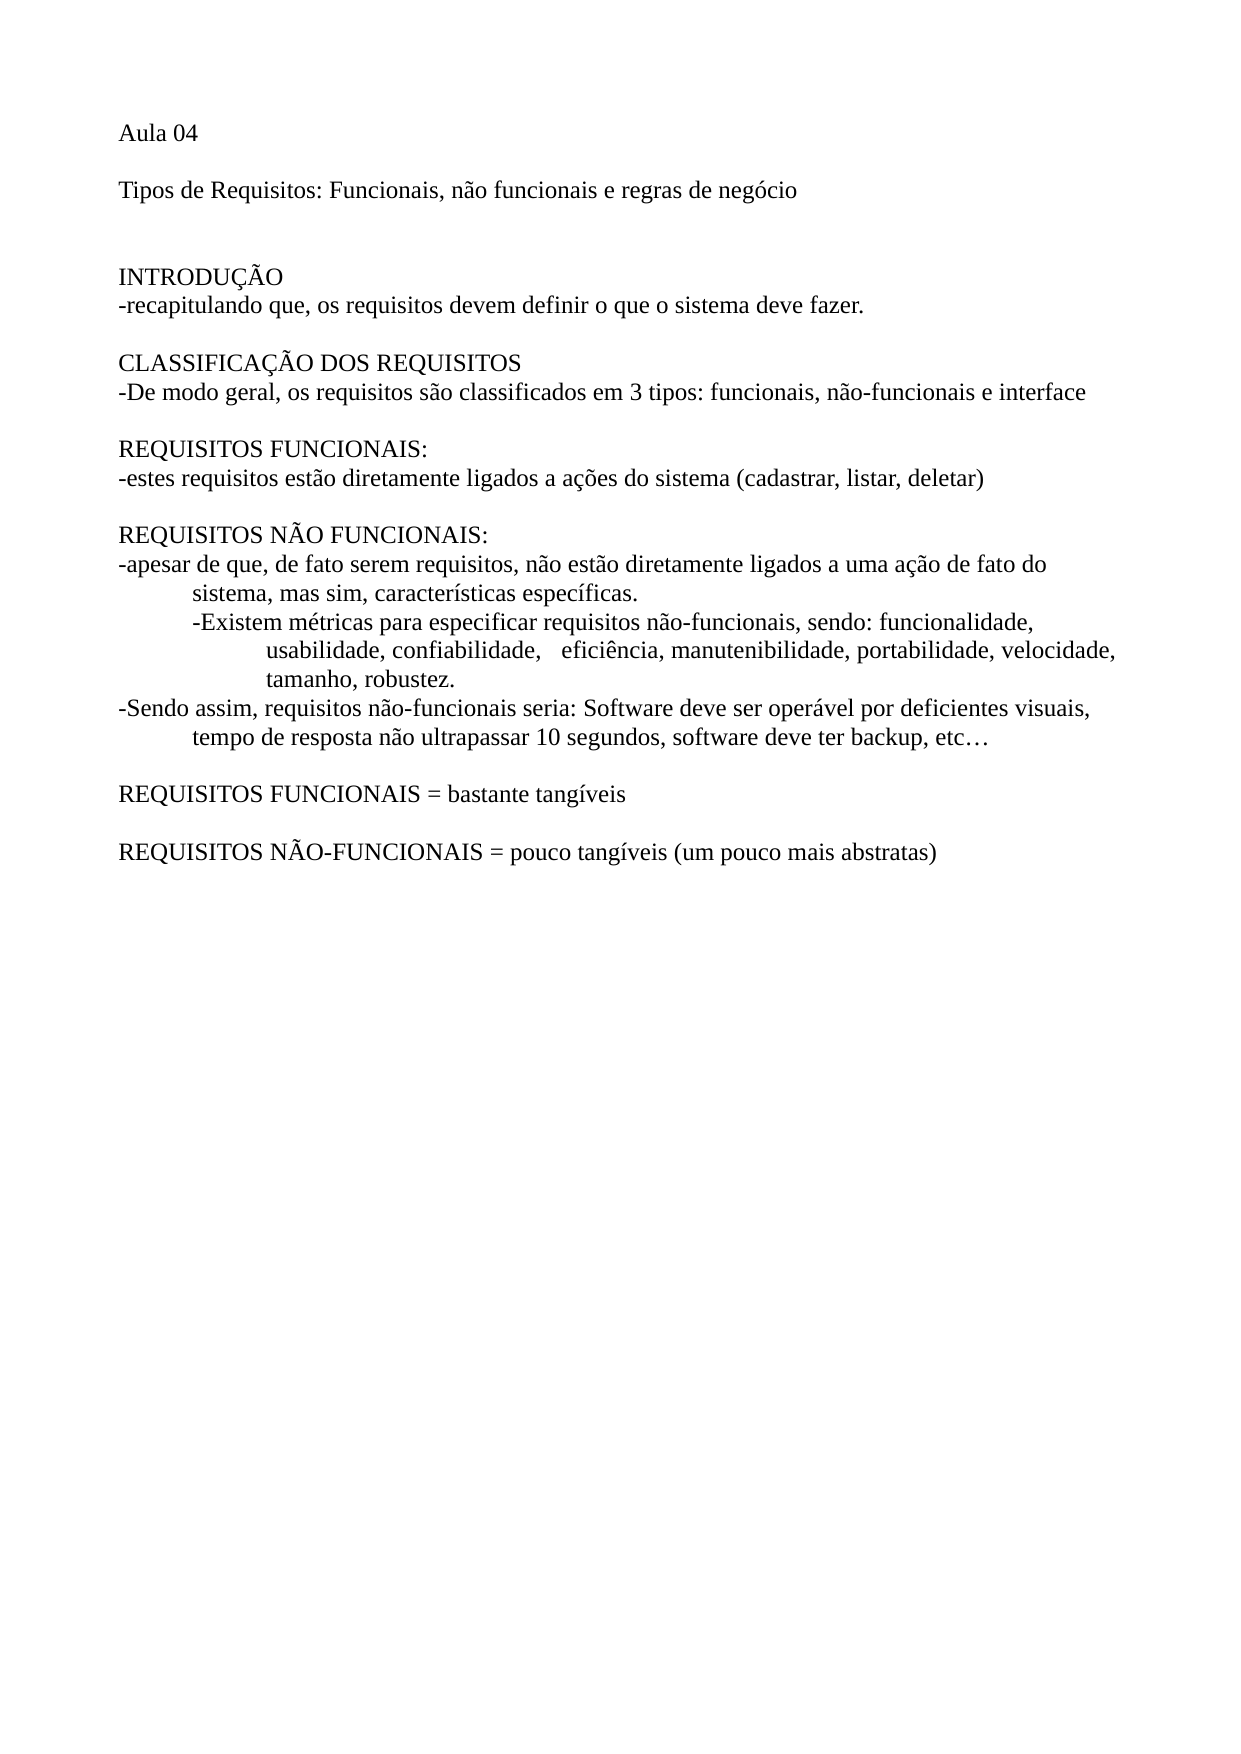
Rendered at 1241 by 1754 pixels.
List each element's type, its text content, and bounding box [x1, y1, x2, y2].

text REQUISITOS FUNCIONAIS = bastante tangíveis [118, 779, 1122, 808]
text -Sendo assim, requisitos não-funcionais seria: Software deve ser operável por deficientes visuais, tempo de resposta não ultrapassar 10 segundos, software deve ter backup, etc… [118, 693, 1122, 751]
text INTRODUÇÃO [118, 262, 1122, 291]
text REQUISITOS NÃO-FUNCIONAIS = pouco tangíveis (um pouco mais abstratas) [118, 837, 1122, 866]
text -recapitulando que, os requisitos devem definir o que o sistema deve fazer. [118, 291, 1122, 319]
text -De modo geral, os requisitos são classificados em 3 tipos: funcionais, não-funcionais e interface [118, 377, 1122, 406]
text Aula 04 [118, 118, 1122, 147]
text -estes requisitos estão diretamente ligados a ações do sistema (cadastrar, listar, deletar) [118, 463, 1122, 492]
text -apesar de que, de fato serem requisitos, não estão diretamente ligados a uma ação de fato do sistema, mas sim, características específicas. [118, 549, 1122, 607]
text Tipos de Requisitos: Funcionais, não funcionais e regras de negócio [118, 176, 1122, 204]
text CLASSIFICAÇÃO DOS REQUISITOS [118, 348, 1122, 377]
text REQUISITOS FUNCIONAIS: [118, 434, 1122, 463]
text REQUISITOS NÃO FUNCIONAIS: [118, 521, 1122, 549]
text -Existem métricas para especificar requisitos não-funcionais, sendo: funcionalidade, usabilidade, confiabilidade, eficiência, manutenibilidade, portabilidade, velocidade, tamanho, robustez. [118, 607, 1122, 693]
